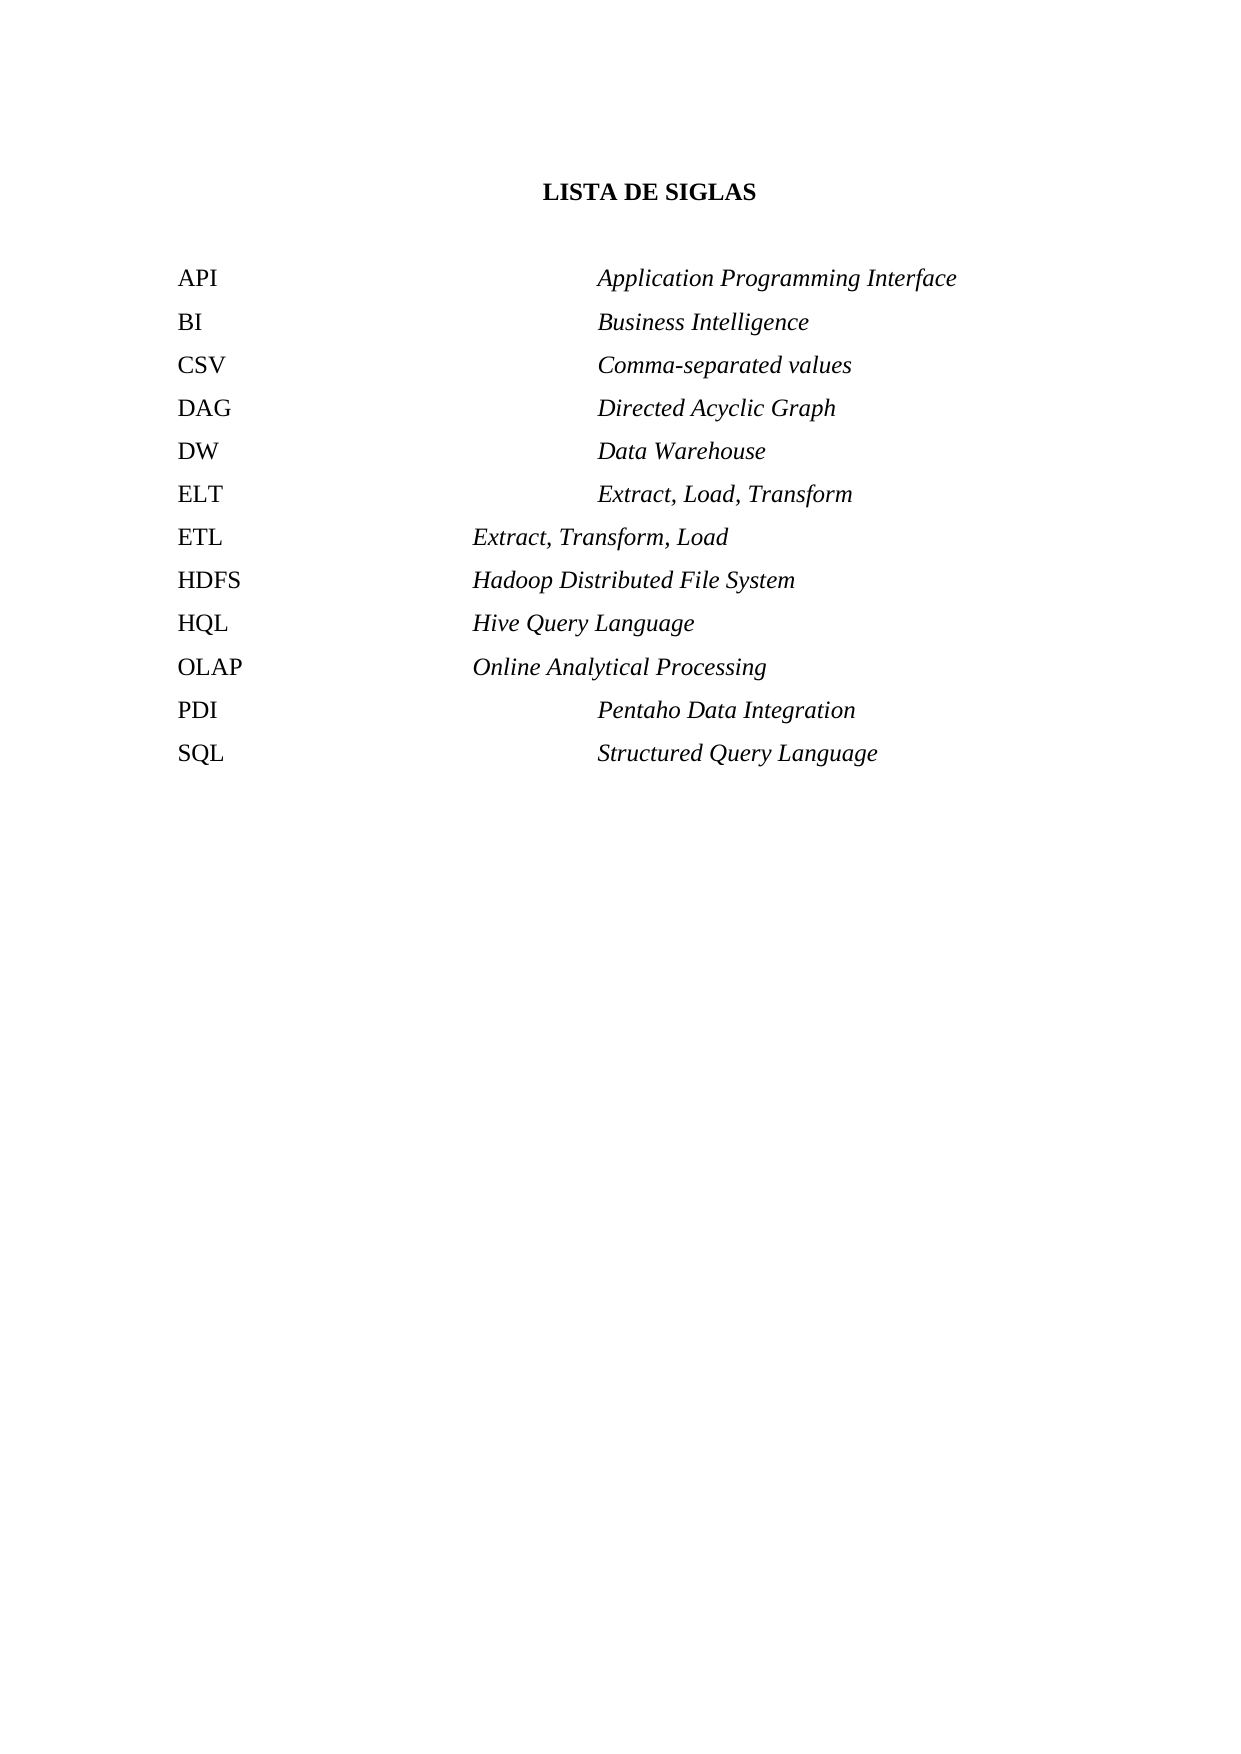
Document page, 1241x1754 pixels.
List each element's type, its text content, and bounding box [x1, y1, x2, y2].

text HQL Hive Query Language [177, 608, 1122, 637]
text PDI Pentaho Data Integration [177, 695, 1122, 723]
text ELT Extract, Load, Transform [177, 479, 1122, 508]
text DW Data Warehouse [177, 436, 1122, 465]
text SQL Structured Query Language [177, 738, 1122, 767]
text OLAP Online Analytical Processing [177, 652, 1122, 680]
text API Application Programming Interface [177, 263, 1122, 292]
text LISTA DE SIGLAS [177, 177, 1122, 206]
text ETL Extract, Transform, Load [177, 522, 1122, 551]
text HDFS Hadoop Distributed File System [177, 565, 1122, 594]
text BI Business Intelligence [177, 307, 1122, 335]
text CSV Comma-separated values [177, 350, 1122, 378]
text DAG Directed Acyclic Graph [177, 393, 1122, 422]
